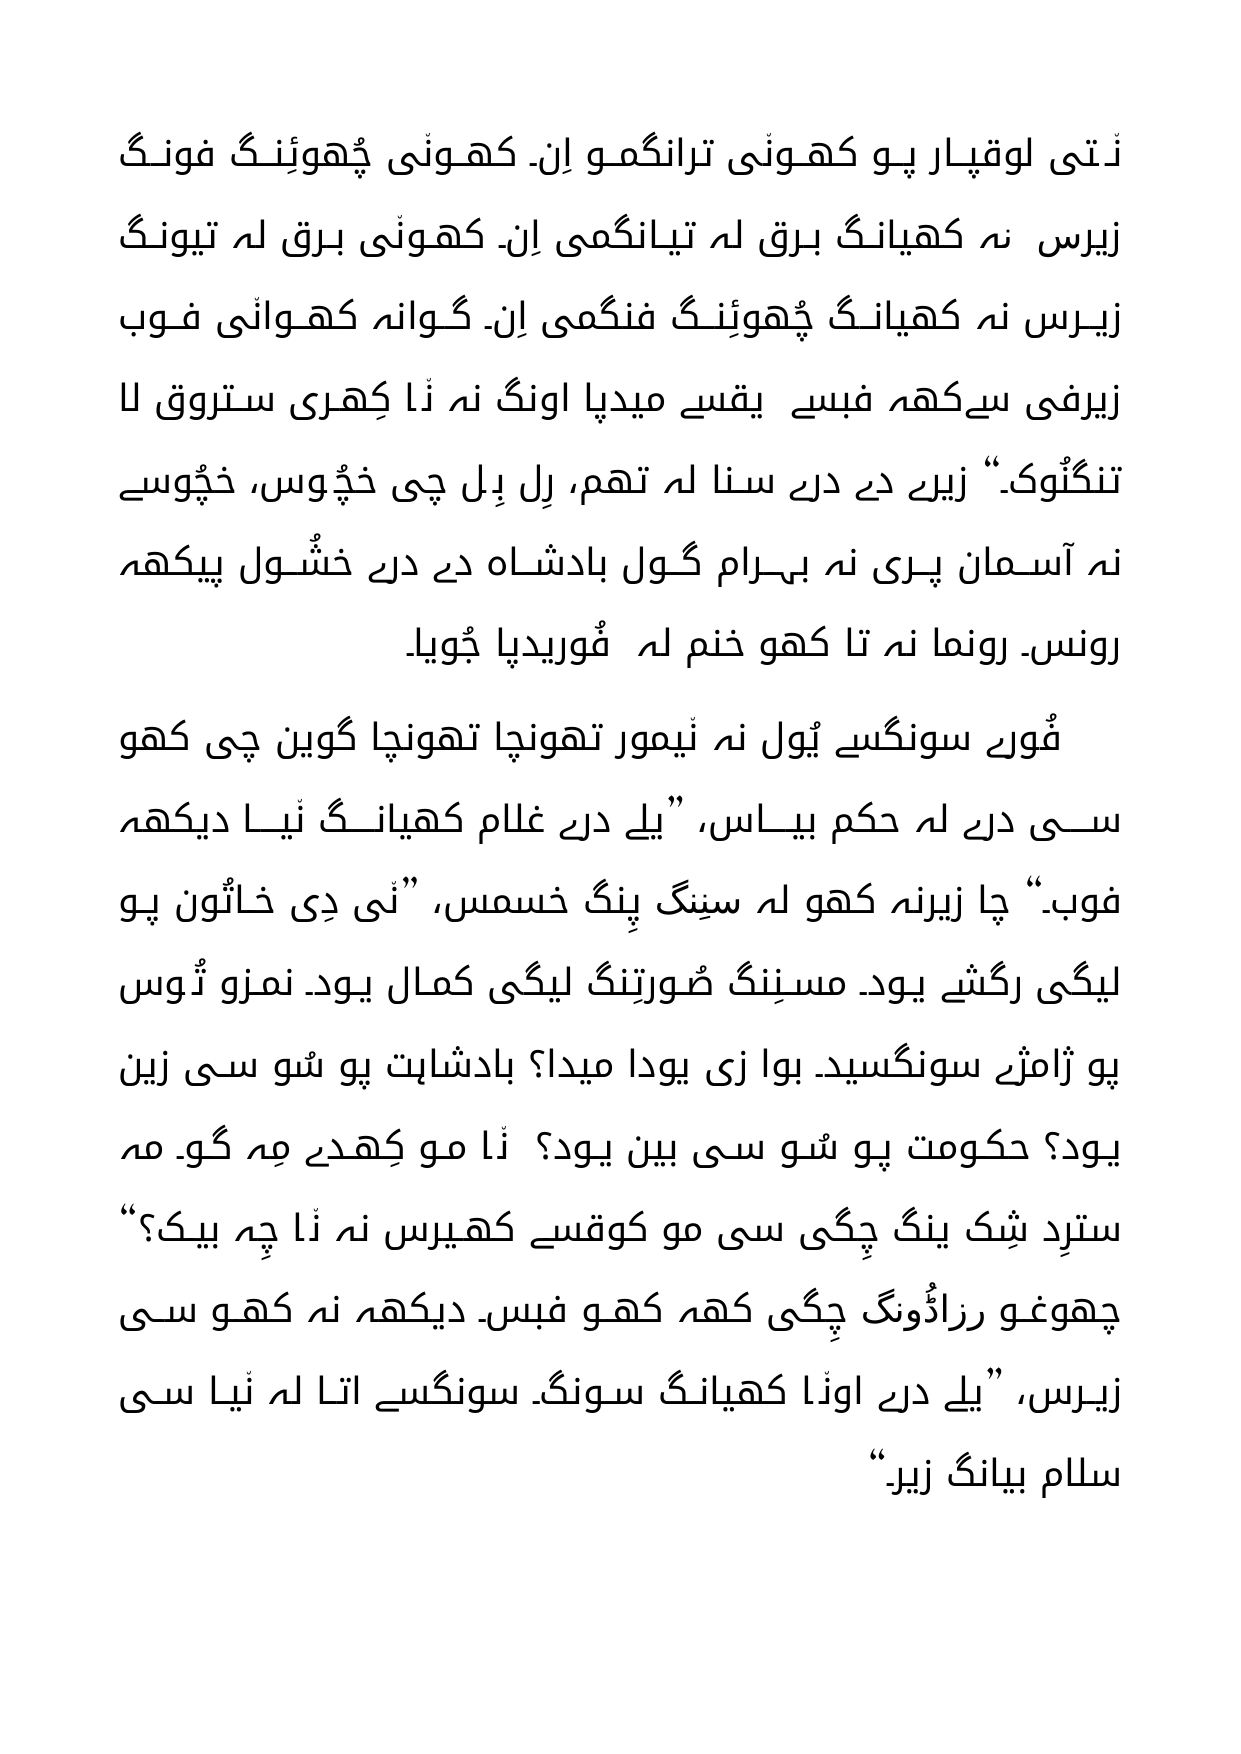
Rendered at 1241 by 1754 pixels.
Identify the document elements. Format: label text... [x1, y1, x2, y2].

text ن٘تی لوقپار پو کھون٘ی ترانگمو اِن۔ کھون٘ی چُھوئِنگ فونگ زیرس نہ کھیانگ برق لہ تیانگمی اِن۔ کھون٘ی برق لہ تیونگ زیرس نہ کھیانگ چُھوئِنگ فنگمی اِن۔ گوانہ کھوان٘ی فوب زیرفی سےکھہ فبسے یقسے میدپا اونگ نہ ن٘ا کِھری ستروق لا تنگنُوک۔“ زیرے دے درے سنا لہ تھم، رِل بِل چی خچُوس، خچُوسے نہ آسمان پری نہ بہرام گول بادشاہ دے درے خشُول پیکھہ رونس۔ رونما نہ تا کھو خنم لہ فُوریدپا جُویا۔ [118, 118, 1122, 680]
text فُورے سونگسے یُول نہ ن٘یمور تھونچا تھونچا گوین چی کھو سی درے لہ حکم بیاس، ”یلے درے غلام کھیانگ ن٘یا دیکھہ فوب۔“ چا زیرنہ کھو لہ سنِنگ پِنگ خسمس، ”ن٘ی دِی خاتُون پو لیگی رگشے یود۔ مسنِنگ صُورتِنگ لیگی کمال یود۔ نمزو تُوس پو ژامژے سونگسید۔ بوا زی یودا میدا؟ بادشاہت پو سُو سی زین یود؟ حکومت پو سُو سی بین یود؟ ن٘ا مو کِھدے مِہ گو۔ مہ سترِد شِک ینگ چِگی سی مو کوقسے کھیرس نہ ن٘ا چِہ بیک؟“ چھوغو رزاڈُونگ چِگی کھہ کھو فبس۔ دیکھہ نہ کھو سی زیرس، ”یلے درے اون٘ا کھیانگ سونگ۔ سونگسے اتا لہ ن٘یا سی سلام بیانگ زیر۔“ [118, 702, 1122, 1509]
